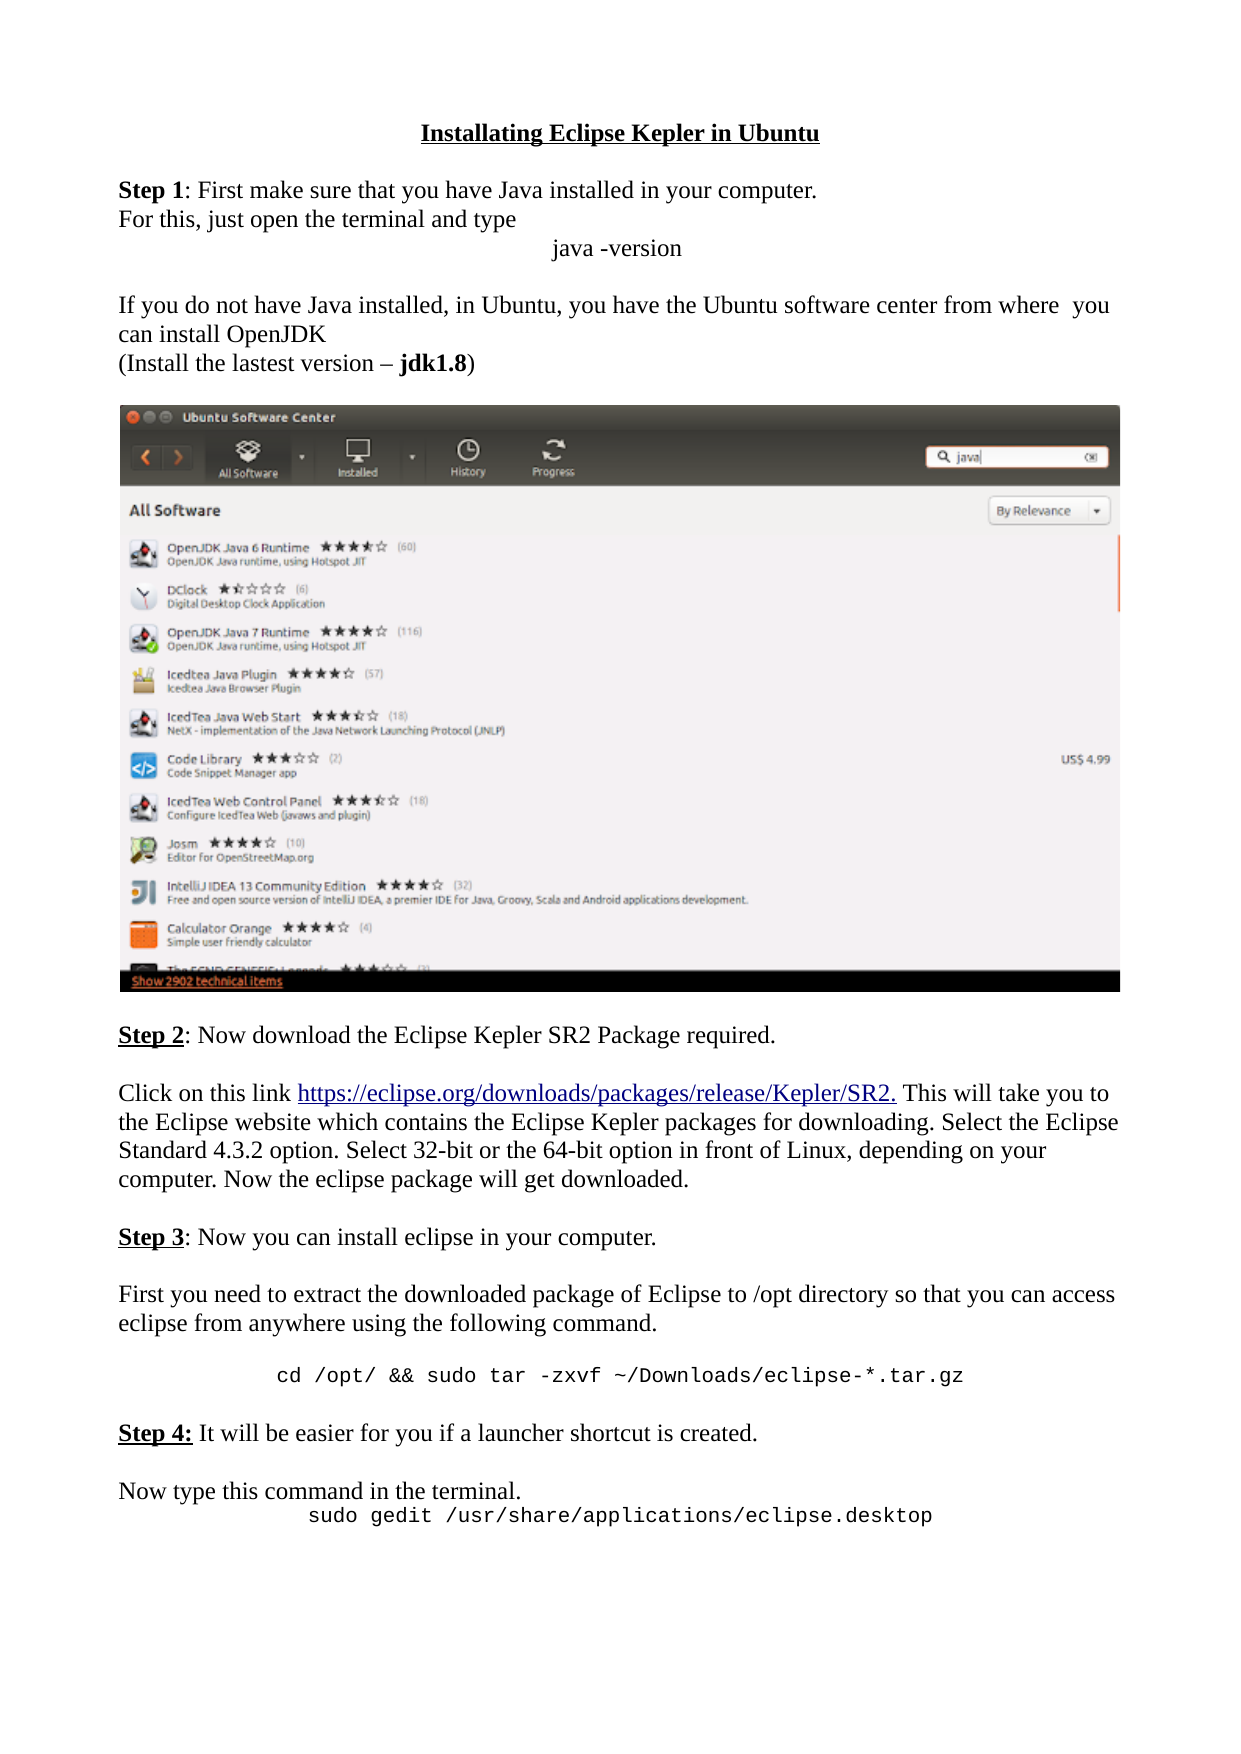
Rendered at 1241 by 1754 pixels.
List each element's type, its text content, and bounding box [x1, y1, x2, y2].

text Step 2: Now download the Eclipse Kepler SR2 Package required. [118, 1020, 1122, 1049]
text cd /opt/ && sudo tar -zxvf ~/Downloads/eclipse-*.tar.gz [118, 1365, 1122, 1389]
text java -version [118, 233, 1122, 262]
text Now type this command in the terminal. [118, 1476, 1122, 1505]
text Step 1: First make sure that you have Java installed in your computer. [118, 176, 1122, 204]
text Step 4: It will be easier for you if a launcher shortcut is created. [118, 1418, 1122, 1447]
text Click on this link https://eclipse.org/downloads/packages/release/Kepler/SR2. This will take you to the Eclipse website which contains the Eclipse Kepler packages for downloading. Select the Eclipse Standard 4.3.2 option. Select 32-bit or the 64-bit option in front of Linux, depending on your computer. Now the eclipse package will get downloaded. [118, 1078, 1122, 1193]
text If you do not have Java installed, in Ubuntu, you have the Ubuntu software center from where you can install OpenJDK [118, 291, 1122, 348]
text (Install the lastest version – jdk1.8) [118, 348, 1122, 377]
text sudo gedit /usr/share/applications/eclipse.desktop [118, 1505, 1122, 1528]
picture [120, 405, 1121, 992]
text For this, just open the terminal and type [118, 204, 1122, 233]
text Step 3: Now you can install eclipse in your computer. First you need to extract the downloaded package of Eclipse to /opt directory so that you can access eclipse from anywhere using the following command. [118, 1222, 1122, 1337]
text Installating Eclipse Kepler in Ubuntu [118, 118, 1122, 147]
